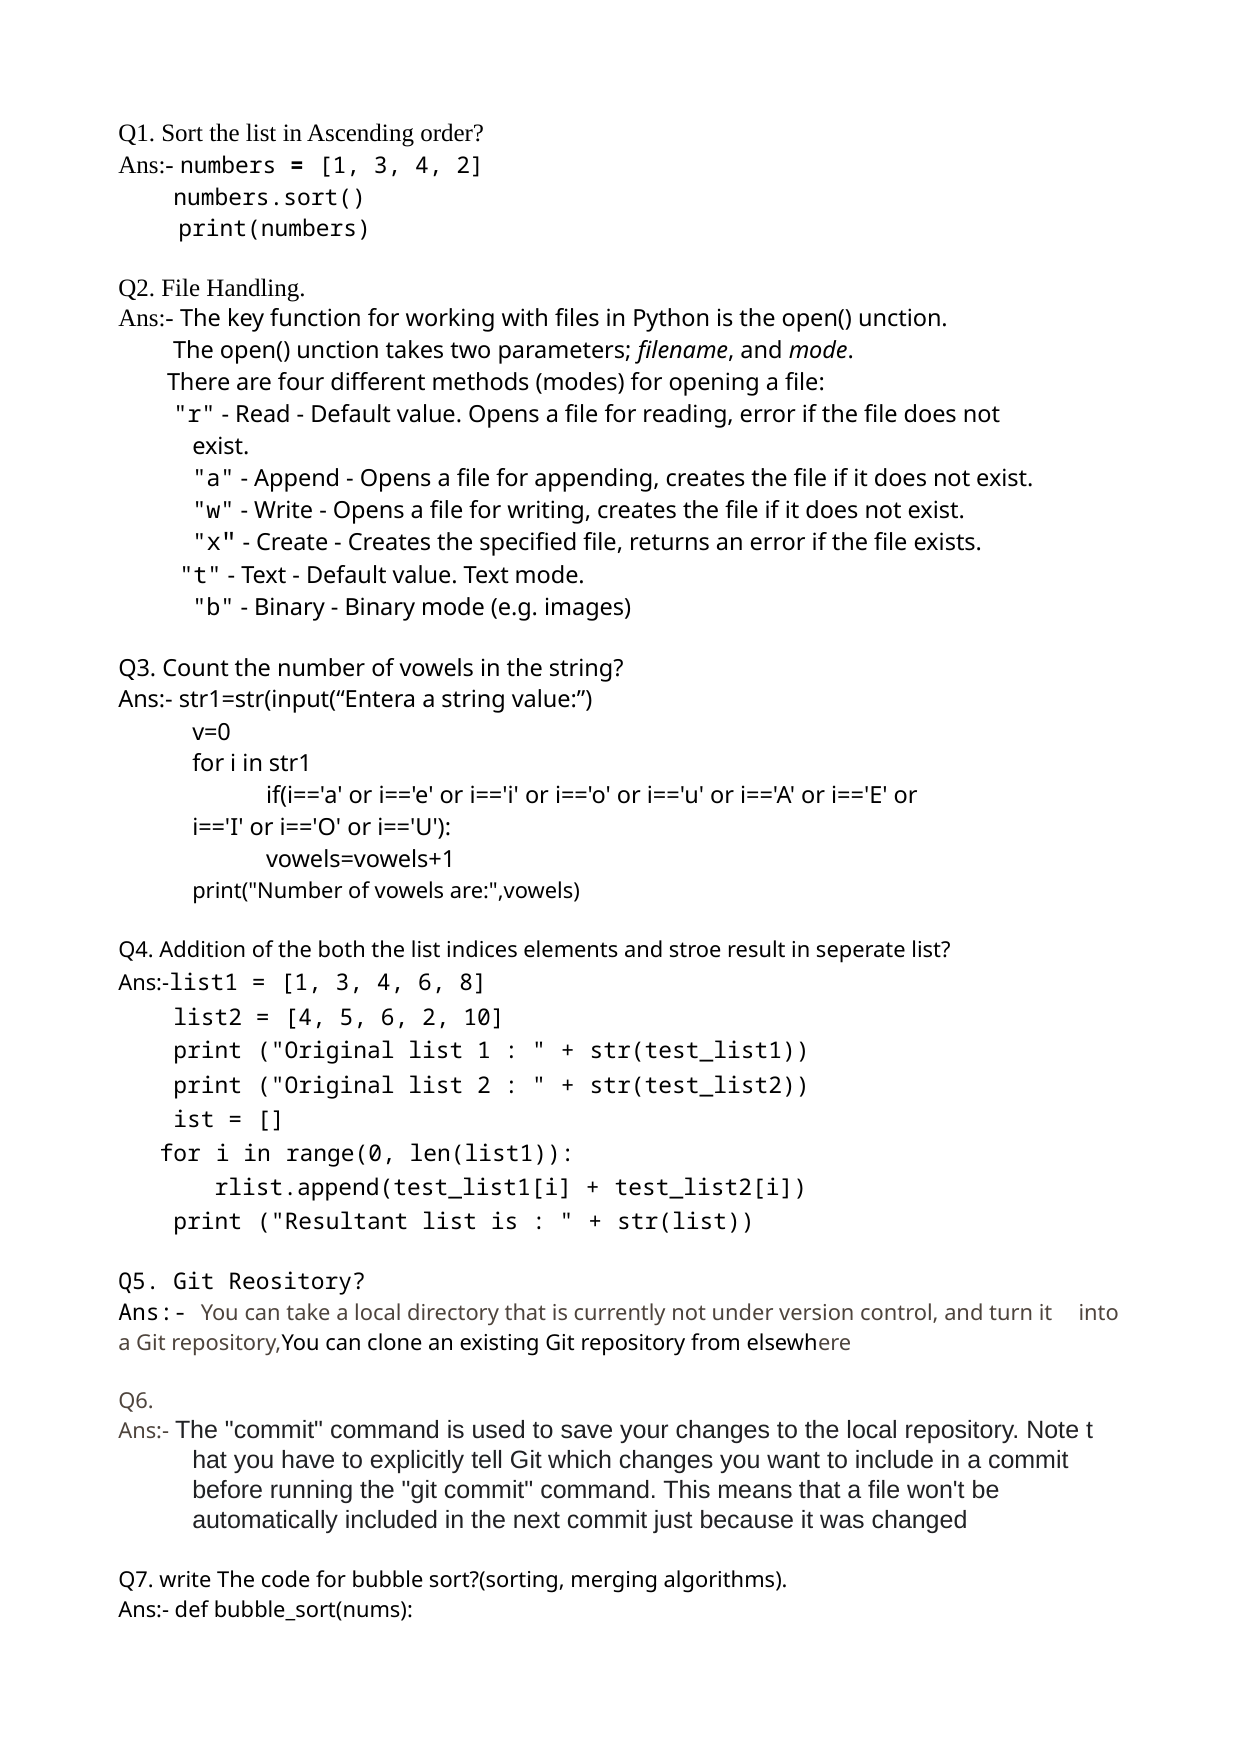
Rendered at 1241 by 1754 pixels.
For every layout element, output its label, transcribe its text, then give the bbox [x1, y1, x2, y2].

text "a" - Append - Opens a file for appending, creates the file if it does not exist. [118, 462, 1122, 493]
text Ans:- str1=str(input(“Entera a string value:”) [118, 683, 1122, 715]
text print ("Original list 1 : " + str(test_list1)) [118, 1032, 1122, 1066]
text "b" - Binary - Binary mode (e.g. images) [118, 590, 1122, 622]
text "r" - Read - Default value. Opens a file for reading, error if the file does not exist. [118, 398, 1122, 462]
text There are four different methods (modes) for opening a file: [118, 366, 1122, 398]
text print("Number of vowels are:",vowels) [118, 875, 1122, 904]
text "x" - Create - Creates the specified file, returns an error if the file exists. [118, 526, 1122, 558]
text numbers.sort() [118, 181, 1122, 212]
text Q4. Addition of the both the list indices elements and stroe result in seperate list? [118, 934, 1122, 964]
text "t" - Text - Default value. Text mode. [118, 558, 1122, 590]
text Ans:- numbers = [1, 3, 4, 2] [118, 147, 1122, 181]
text Q2. File Handling. [118, 273, 1122, 302]
text Ans:- You can take a local directory that is currently not under version control, and turn it into a Git repository,You can clone an existing Git repository from elsewhere [118, 1296, 1122, 1357]
text list2 = [4, 5, 6, 2, 10] [118, 998, 1122, 1032]
text print ("Original list 2 : " + str(test_list2)) [118, 1066, 1122, 1100]
text Q7. write The code for bubble sort?(sorting, merging algorithms). [118, 1564, 1122, 1594]
text Ans:- The "commit" command is used to save your changes to the local repository. Note t hat you have to explicitly tell Git which changes you want to include in a commit before running the "git commit" command. This means that a file won't be automatically included in the next commit just because it was changed [118, 1415, 1122, 1534]
text Ans:- def bubble_sort(nums): [118, 1594, 1122, 1624]
text Q5. Git Reository? [118, 1265, 1122, 1296]
text print(numbers) [118, 212, 1122, 244]
text "w" - Write - Opens a file for writing, creates the file if it does not exist. [118, 493, 1122, 526]
text if(i=='a' or i=='e' or i=='i' or i=='o' or i=='u' or i=='A' or i=='E' or i=='I' or i=='O' or i=='U'): [118, 779, 1122, 843]
text The open() unction takes two parameters; filename, and mode. [118, 334, 1122, 366]
text Ans:- The key function for working with files in Python is the open() unction. [118, 302, 1122, 334]
text rlist.append(test_list1[i] + test_list2[i]) [118, 1168, 1122, 1202]
text vowels=vowels+1 [118, 843, 1122, 875]
text Ans:-list1 = [1, 3, 4, 6, 8] [118, 964, 1122, 998]
text Q3. Count the number of vowels in the string? [118, 651, 1122, 683]
text ist = [] [118, 1100, 1122, 1134]
text for i in range(0, len(list1)): [118, 1134, 1122, 1168]
text Q1. Sort the list in Ascending order? [118, 118, 1122, 147]
text for i in str1 [118, 747, 1122, 779]
text Q6. [118, 1386, 1122, 1415]
text print ("Resultant list is : " + str(list)) [118, 1202, 1122, 1237]
text v=0 [118, 715, 1122, 747]
